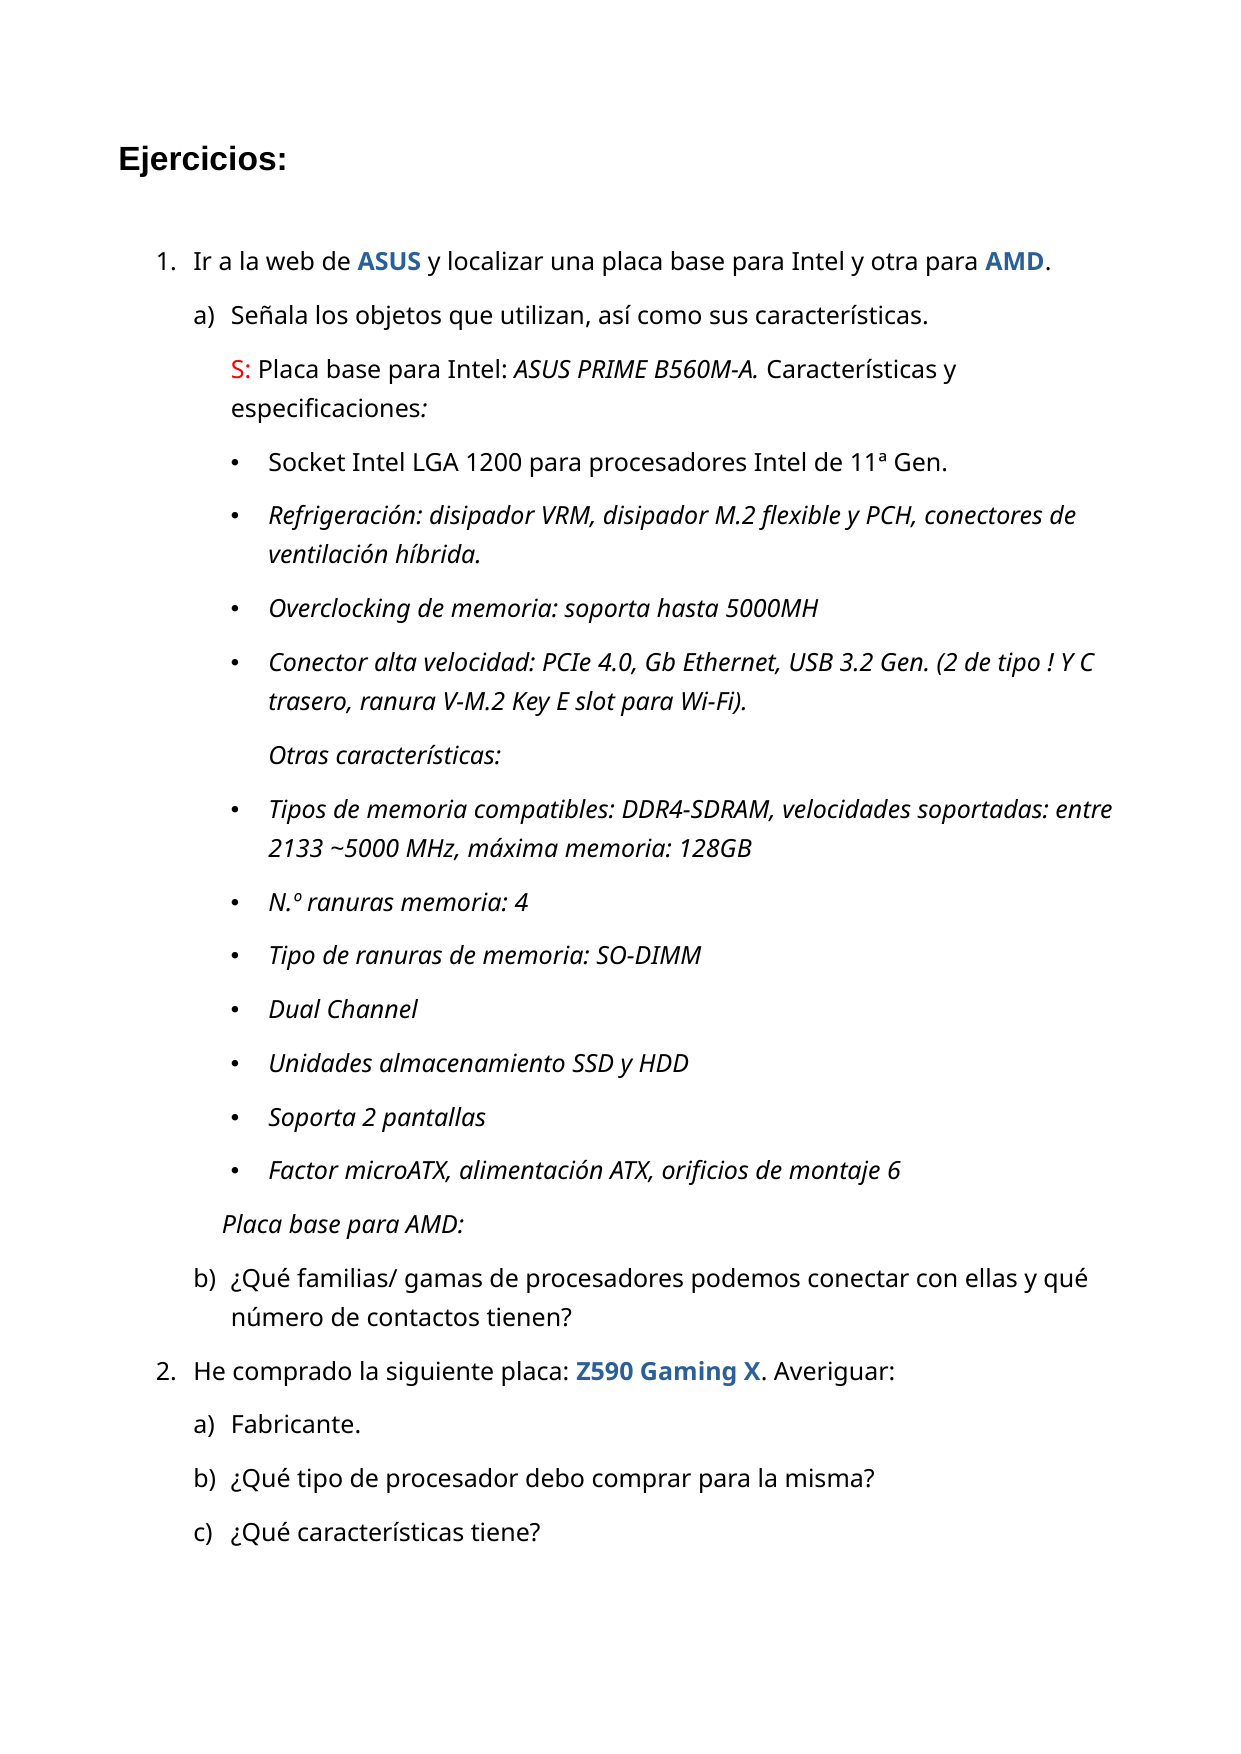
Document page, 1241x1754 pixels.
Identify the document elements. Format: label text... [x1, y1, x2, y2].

list Socket Intel LGA 1200 para procesadores Intel de 11ª Gen. [231, 444, 1122, 478]
list ¿Qué características tiene? [193, 1515, 1122, 1549]
list Señala los objetos que utilizan, así como sus características. [193, 298, 1122, 332]
list Overclocking de memoria: soporta hasta 5000MH [231, 591, 1122, 625]
list Tipos de memoria compatibles: DDR4-SDRAM, velocidades soportadas: entre 2133 ~5000 MHz, máxima memoria: 128GB [231, 791, 1122, 864]
list Factor microATX, alimentación ATX, orificios de montaje 6 [231, 1153, 1122, 1187]
list S: Placa base para Intel: ASUS PRIME B560M-A. CARACTERÍSTICAS Y ESPECIFICACIONES: [193, 351, 1122, 424]
list Soporta 2 pantallas [231, 1099, 1122, 1133]
list ¿Qué tipo de procesador debo comprar para la misma? [193, 1461, 1122, 1495]
list Conector alta velocidad: PCIe 4.0, Gb Ethernet, USB 3.2 Gen. (2 de tipo ! Y C trasero, ranura V-M.2 Key E slot para Wi-Fi). [231, 645, 1122, 718]
list Dual Channel [231, 992, 1122, 1026]
list N.º ranuras memoria: 4 [231, 884, 1122, 918]
text Placa base para AMD: [118, 1207, 1122, 1241]
list ¿Qué familias/ gamas de procesadores podemos conectar con ellas y qué número de contactos tienen? [193, 1261, 1122, 1334]
list Ir a la web de ASUS y localizar una placa base para Intel y otra para AMD. [156, 244, 1122, 278]
subtitle Ejercicios: [118, 139, 1122, 178]
list Tipo de ranuras de memoria: SO-DIMM [231, 938, 1122, 972]
list He comprado la siguiente placa: Z590 Gaming X. Averiguar: [156, 1353, 1122, 1387]
list Fabricante. [193, 1407, 1122, 1441]
list Unidades almacenamiento SSD y HDD [231, 1046, 1122, 1079]
list Refrigeración: disipador VRM, disipador M.2 flexible y PCH, conectores de ventilación híbrida. [231, 498, 1122, 571]
list Otras características: [231, 738, 1122, 772]
